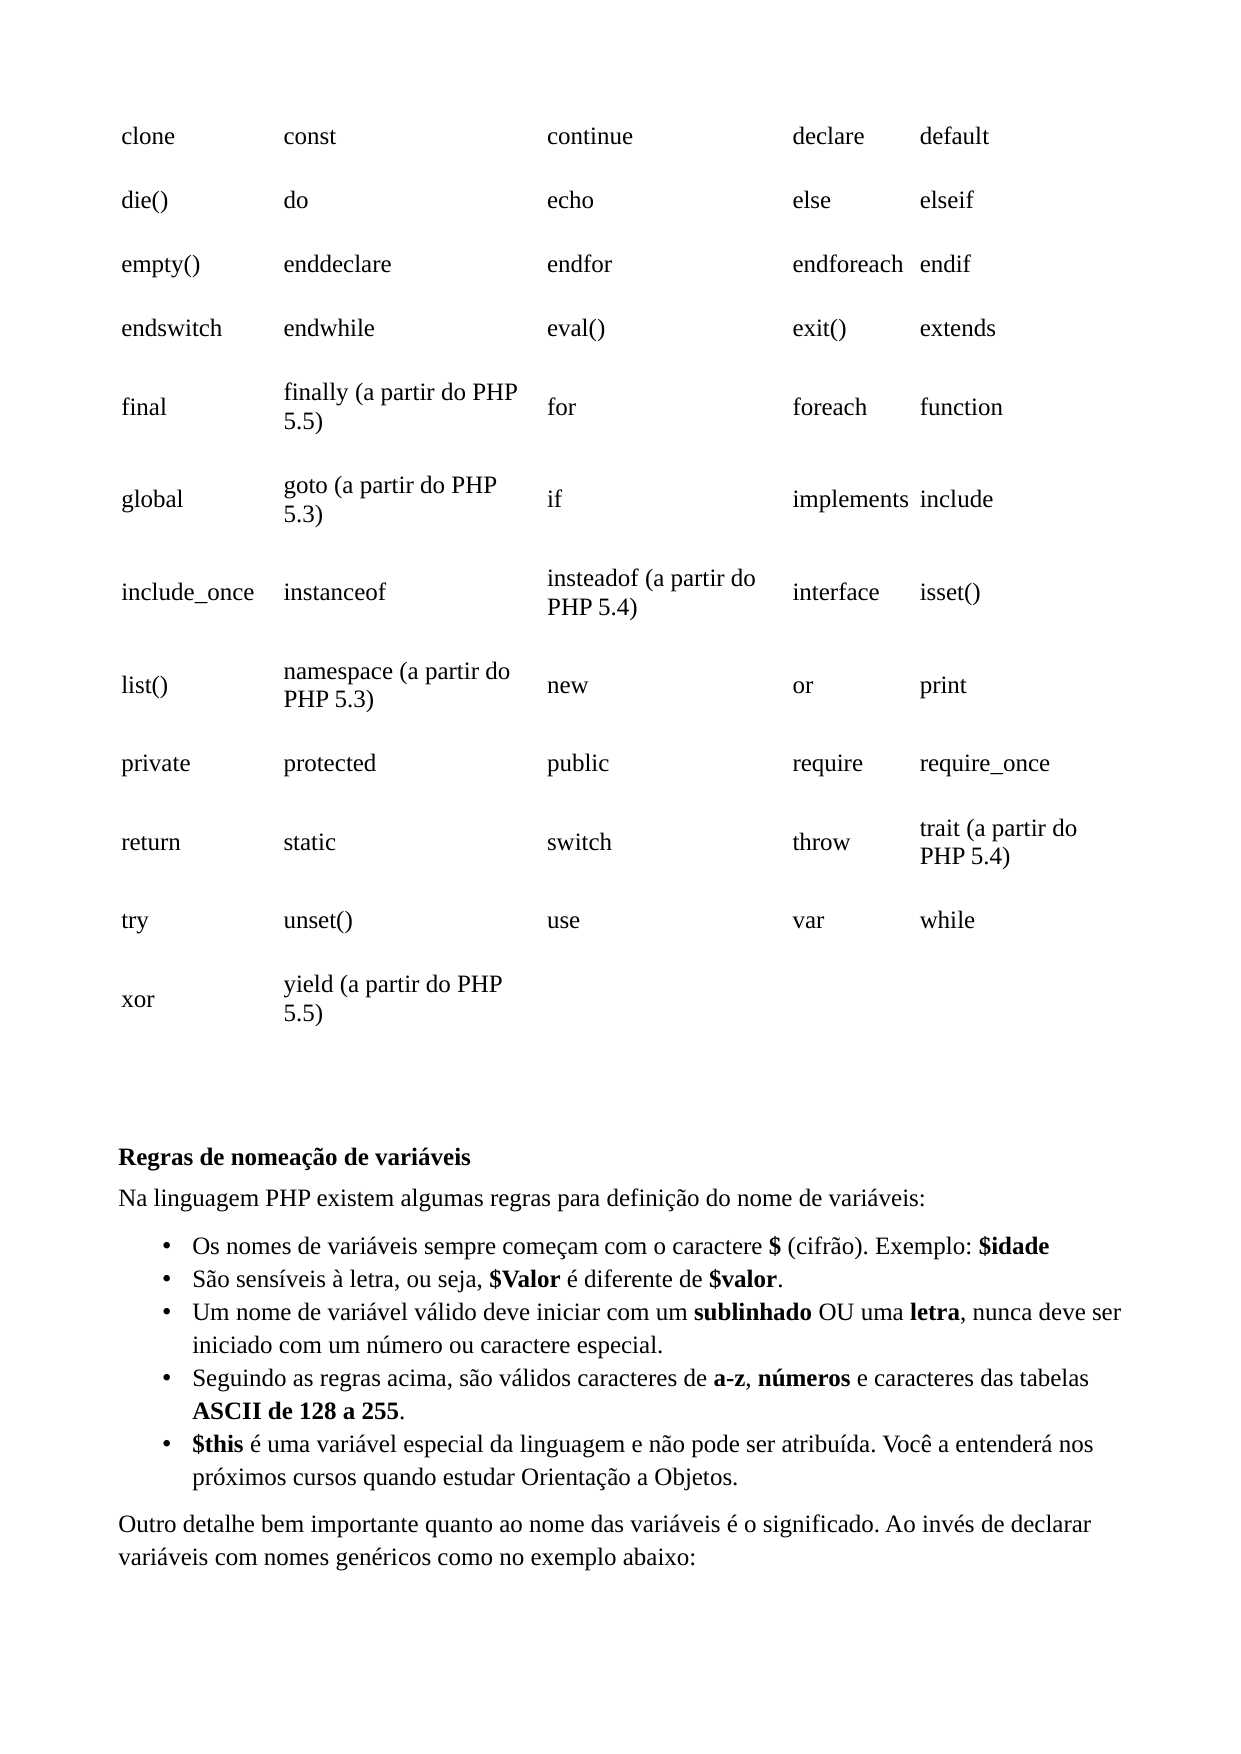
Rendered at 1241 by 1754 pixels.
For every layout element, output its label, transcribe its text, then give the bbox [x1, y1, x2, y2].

table_cell empty() [118, 246, 280, 310]
table_cell require_once [917, 746, 1122, 810]
table_cell var [789, 903, 917, 967]
table_cell extends [917, 310, 1122, 374]
table_cell endwhile [280, 310, 544, 374]
table_cell continue [544, 118, 789, 182]
table_cell include_once [118, 560, 280, 653]
table_cell while [917, 903, 1122, 967]
table_cell const [280, 118, 544, 182]
table_cell finally (a partir do PHP 5.5) [280, 374, 544, 467]
table_cell for [544, 374, 789, 467]
table_cell else [789, 182, 917, 246]
table_cell echo [544, 182, 789, 246]
table_cell elseif [917, 182, 1122, 246]
table_cell [544, 967, 789, 1059]
text Outro detalhe bem importante quanto ao nome das variáveis é o significado. Ao invés de declarar variáveis com nomes genéricos como no exemplo abaixo: [118, 1509, 1122, 1571]
table_cell unset() [280, 903, 544, 967]
table_cell require [789, 746, 917, 810]
table_cell final [118, 374, 280, 467]
table_cell declare [789, 118, 917, 182]
table_cell insteadof (a partir do PHP 5.4) [544, 560, 789, 653]
list Um nome de variável válido deve iniciar com um sublinhado OU uma letra, nunca deve ser iniciado com um número ou caractere especial. [162, 1297, 1122, 1358]
table_cell eval() [544, 310, 789, 374]
table_cell yield (a partir do PHP 5.5) [280, 967, 544, 1059]
table_cell endswitch [118, 310, 280, 374]
table_cell foreach [789, 374, 917, 467]
table_cell return [118, 810, 280, 902]
table_cell protected [280, 746, 544, 810]
list São sensíveis à letra, ou seja, $Valor é diferente de $valor. [162, 1264, 1122, 1292]
table_cell or [789, 653, 917, 746]
table_cell enddeclare [280, 246, 544, 310]
table_cell trait (a partir do PHP 5.4) [917, 810, 1122, 902]
table_cell if [544, 467, 789, 560]
table_cell do [280, 182, 544, 246]
table_cell namespace (a partir do PHP 5.3) [280, 653, 544, 746]
table_cell endfor [544, 246, 789, 310]
table_cell private [118, 746, 280, 810]
table_cell endif [917, 246, 1122, 310]
table_cell [789, 967, 917, 1059]
table_cell public [544, 746, 789, 810]
table_cell goto (a partir do PHP 5.3) [280, 467, 544, 560]
table_cell clone [118, 118, 280, 182]
table_cell use [544, 903, 789, 967]
table_cell endforeach [789, 246, 917, 310]
subtitle Regras de nomeação de variáveis [118, 1142, 1122, 1171]
table_cell isset() [917, 560, 1122, 653]
table_cell function [917, 374, 1122, 467]
table_cell print [917, 653, 1122, 746]
table_cell include [917, 467, 1122, 560]
table_cell exit() [789, 310, 917, 374]
table_cell instanceof [280, 560, 544, 653]
table_cell default [917, 118, 1122, 182]
table_cell list() [118, 653, 280, 746]
table_cell throw [789, 810, 917, 902]
table_cell global [118, 467, 280, 560]
table_cell [917, 967, 1122, 1059]
table_cell try [118, 903, 280, 967]
table_cell xor [118, 967, 280, 1059]
table_cell die() [118, 182, 280, 246]
list $this é uma variável especial da linguagem e não pode ser atribuída. Você a entenderá nos próximos cursos quando estudar Orientação a Objetos. [162, 1429, 1122, 1491]
table_cell static [280, 810, 544, 902]
table_cell switch [544, 810, 789, 902]
table_cell implements [789, 467, 917, 560]
table_cell interface [789, 560, 917, 653]
list Seguindo as regras acima, são válidos caracteres de a-z, números e caracteres das tabelas ASCII de 128 a 255. [162, 1363, 1122, 1424]
table_cell new [544, 653, 789, 746]
list Os nomes de variáveis sempre começam com o caractere $ (cifrão). Exemplo: $idade [162, 1231, 1122, 1259]
text Na linguagem PHP existem algumas regras para definição do nome de variáveis: [118, 1183, 1122, 1212]
